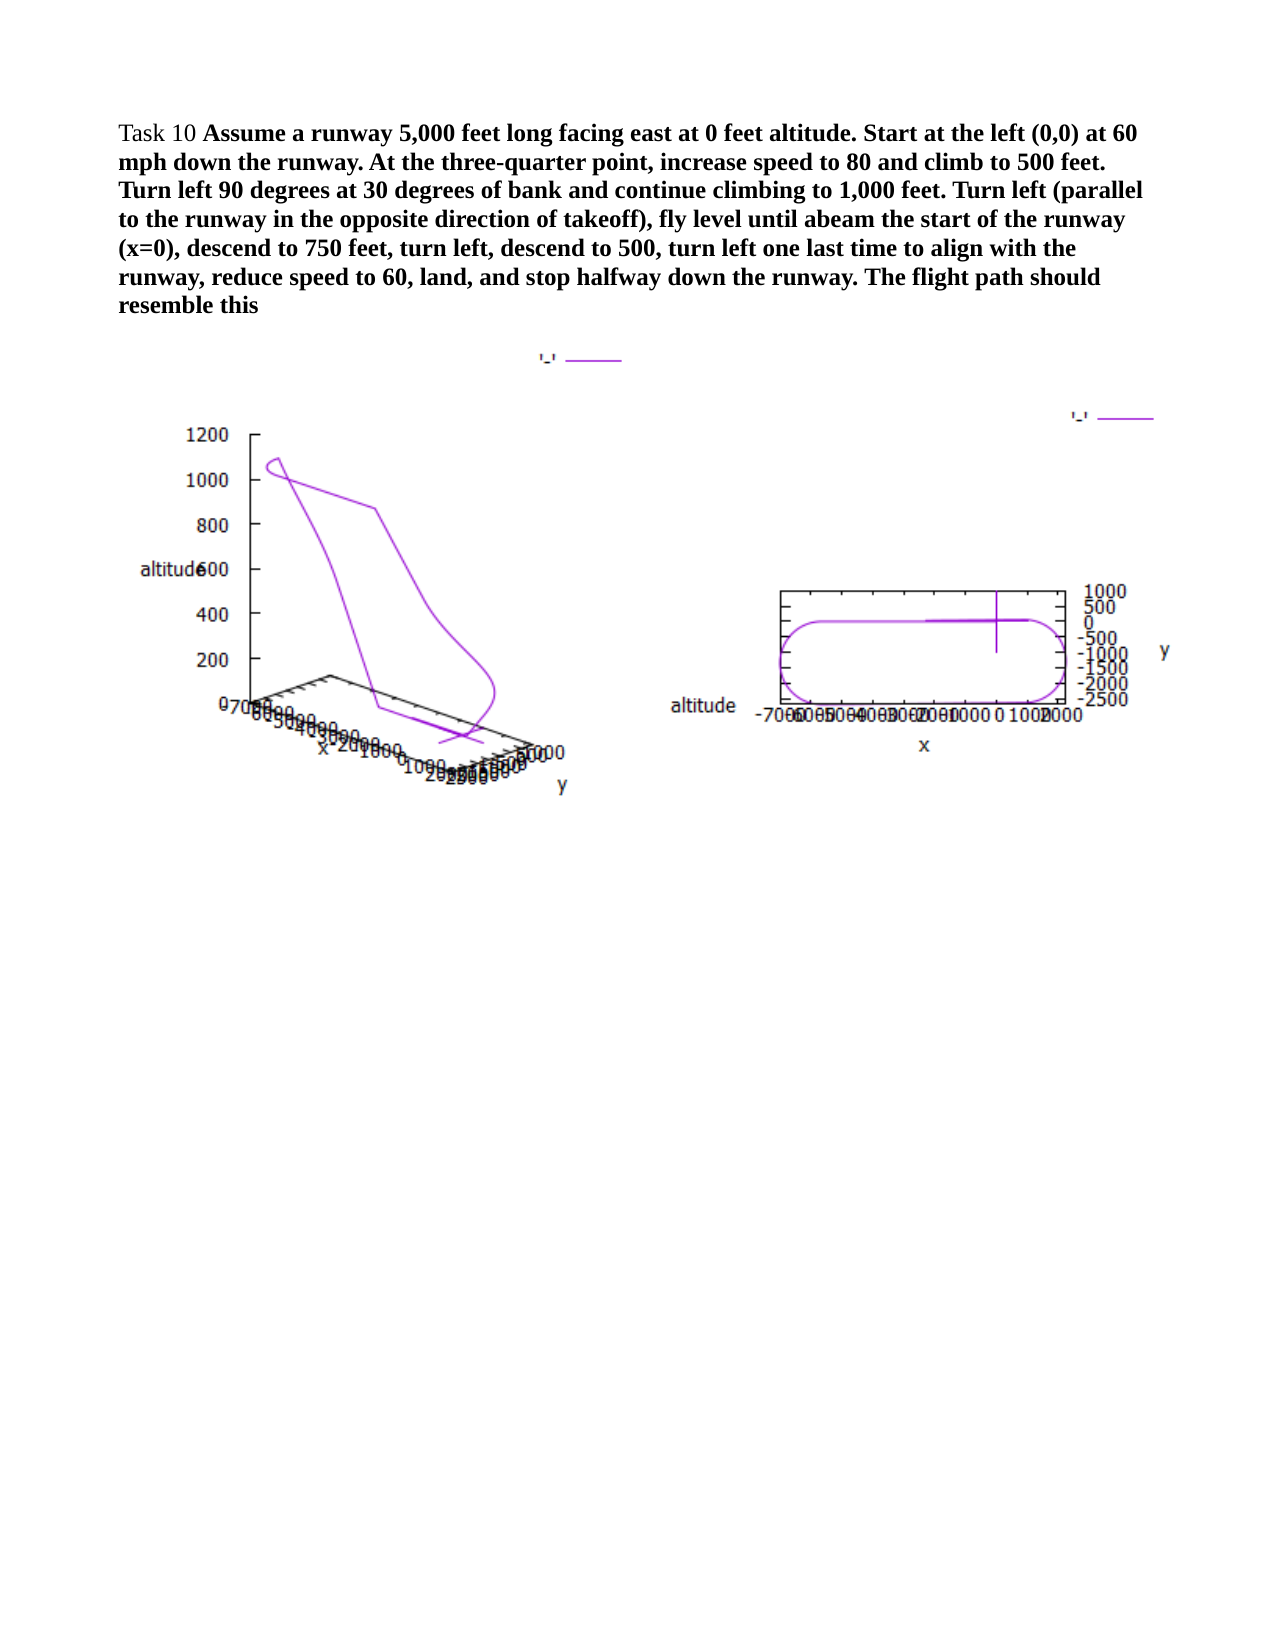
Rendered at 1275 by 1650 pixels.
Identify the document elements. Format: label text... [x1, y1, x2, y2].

text Task 10 Assume a runway 5,000 feet long facing east at 0 feet altitude. Start at the left (0,0) at 60 mph down the runway. At the three-quarter point, increase speed to 80 and climb to 500 feet. Turn left 90 degrees at 30 degrees of bank and continue climbing to 1,000 feet. Turn left (parallel to the runway in the opposite direction of takeoff), fly level until abeam the start of the runway (x=0), descend to 750 feet, turn left, descend to 500, turn left one last time to align with the runway, reduce speed to 60, land, and stop halfway down the runway. The flight path should resemble this [118, 118, 1157, 319]
picture [121, 319, 636, 807]
picture [651, 359, 1217, 779]
